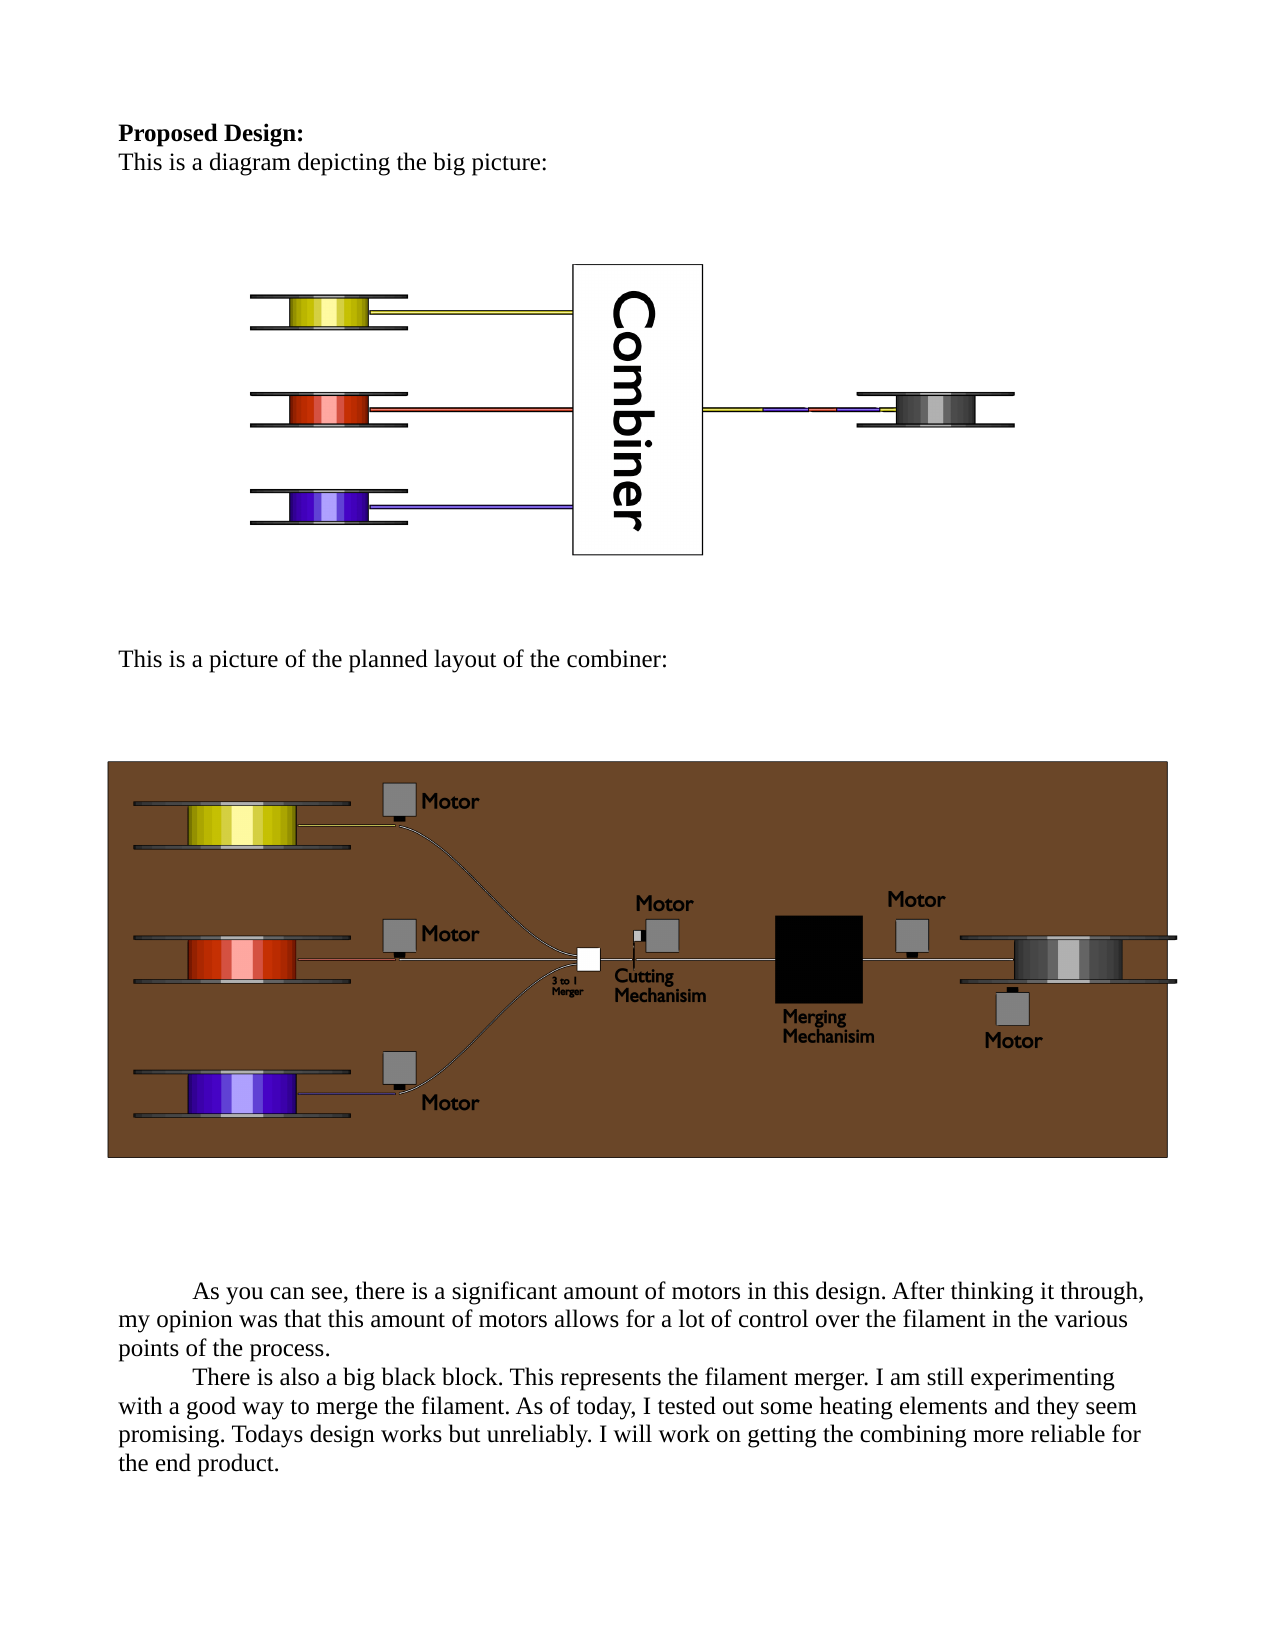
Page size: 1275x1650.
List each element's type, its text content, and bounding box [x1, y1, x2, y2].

text Proposed Design: [118, 118, 1157, 147]
text This is a picture of the planned layout of the combiner: [118, 176, 1157, 672]
text As you can see, there is a significant amount of motors in this design. After thinking it through, my opinion was that this amount of motors allows for a lot of control over the filament in the various points of the process. [118, 1276, 1157, 1362]
text This is a diagram depicting the big picture: [118, 147, 1157, 176]
text There is also a big black block. This represents the filament merger. I am still experimenting with a good way to merge the filament. As of today, I tested out some heating elements and they seem promising. Todays design works but unreliably. I will work on getting the combining more reliable for the end product. [118, 1362, 1157, 1477]
picture [63, 672, 1212, 1247]
picture [221, 175, 1054, 644]
